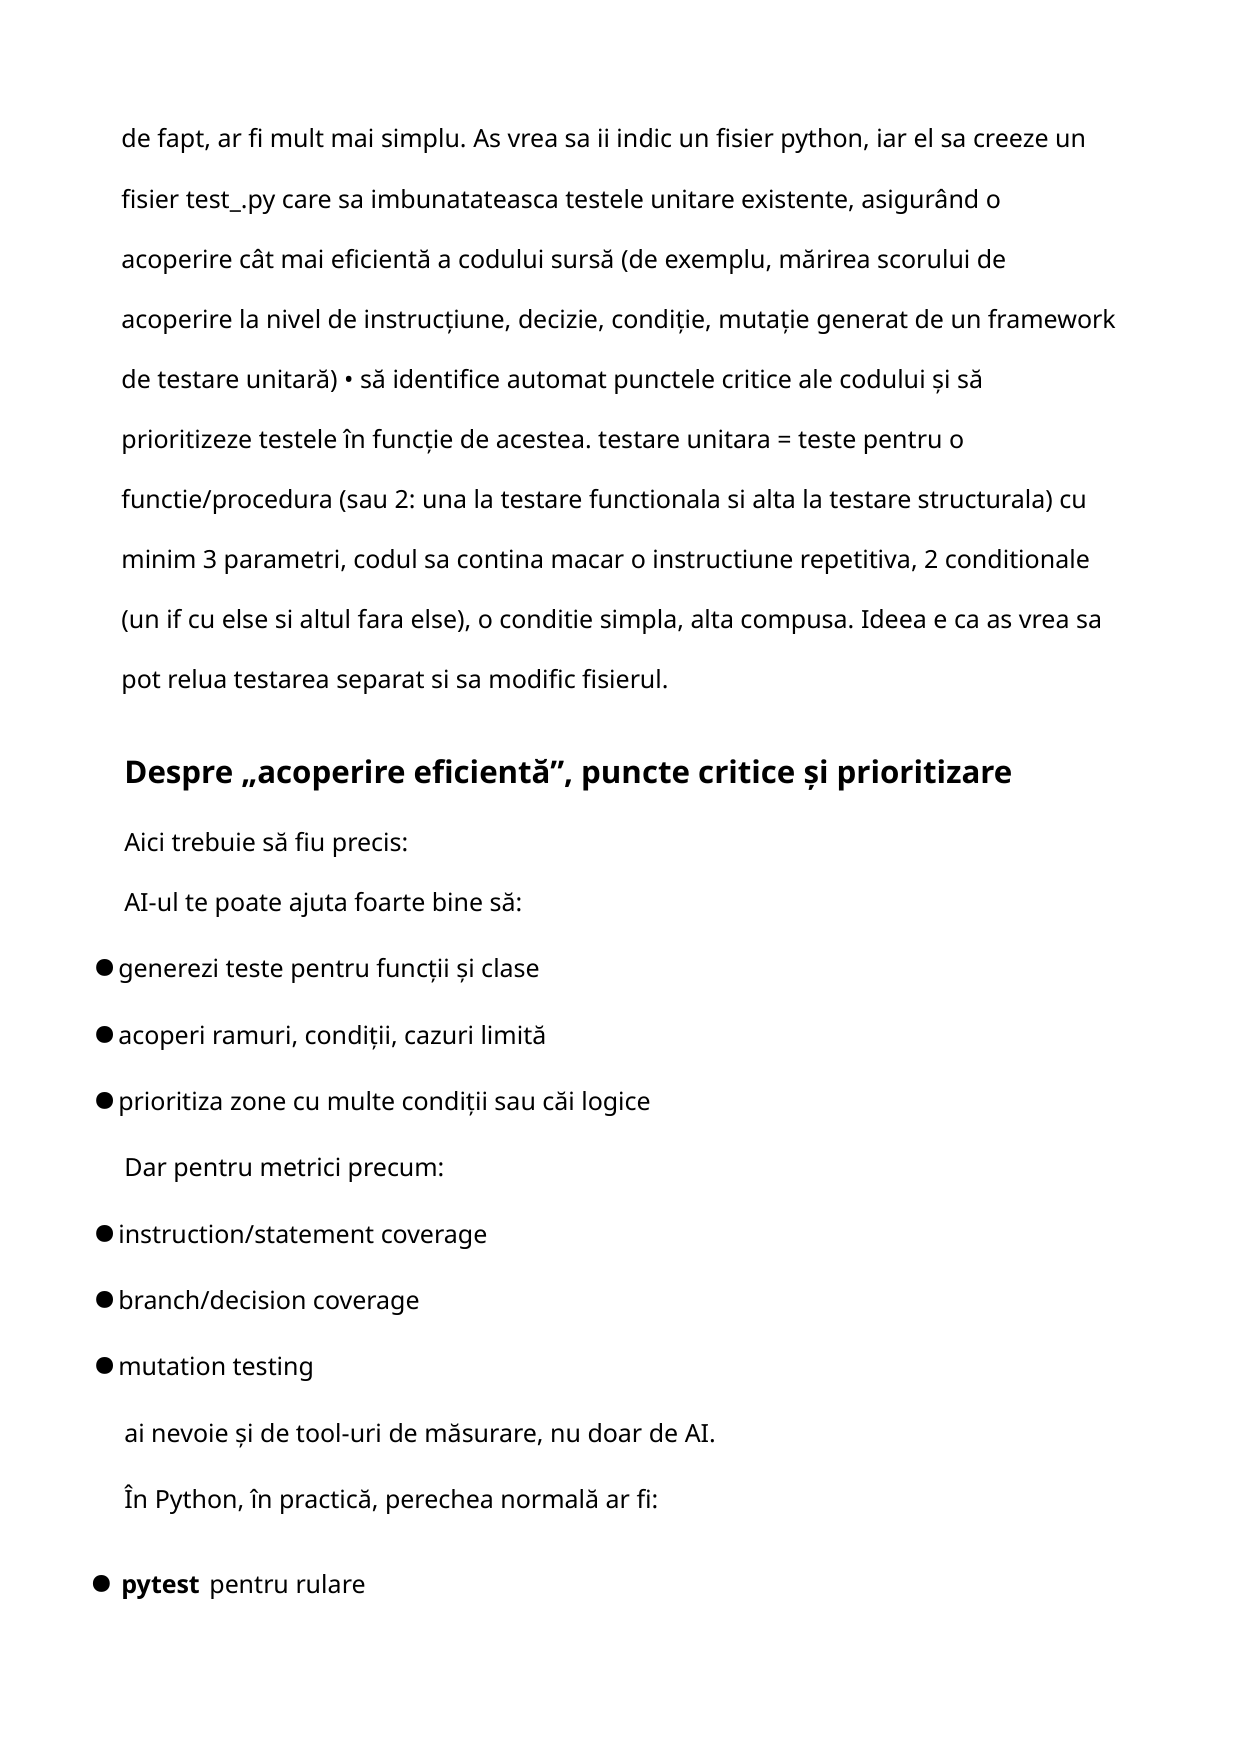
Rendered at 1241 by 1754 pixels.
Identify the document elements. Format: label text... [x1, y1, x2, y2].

text de fapt, ar fi mult mai simplu. As vrea sa ii indic un fisier python, iar el sa creeze un fisier test_.py care sa imbunatateasca testele unitare existente, asigurând o acoperire cât mai eficientă a codului sursă (de exemplu, mărirea scorului de acoperire la nivel de instrucțiune, decizie, condiție, mutație generat de un framework de testare unitară) • să identifice automat punctele critice ale codului și să prioritizeze testele în funcție de acestea. testare unitara = teste pentru o functie/procedura (sau 2: una la testare functionala si alta la testare structurala) cu minim 3 parametri, codul sa contina macar o instructiune repetitiva, 2 conditionale (un if cu else si altul fara else), o conditie simpla, alta compusa. Ideea e ca as vrea sa pot relua testarea separat si sa modific fisierul. [118, 118, 1122, 699]
text Dar pentru metrici precum: [119, 1144, 1122, 1187]
text Aici trebuie să fiu precis: AI-ul te poate ajuta foarte bine să: [119, 818, 1122, 922]
list mutation testing [119, 1343, 1122, 1386]
list acoperi ramuri, condiții, cazuri limită [119, 1011, 1122, 1054]
text ai nevoie și de tool-uri de măsurare, nu doar de AI. [119, 1409, 1122, 1452]
list generezi teste pentru funcții și clase [119, 945, 1122, 988]
list pytest pentru rulare [119, 1561, 1122, 1607]
list instruction/statement coverage [119, 1210, 1122, 1253]
list prioritiza zone cu multe condiții sau căi logice [119, 1078, 1122, 1121]
text În Python, în practică, perechea normală ar fi: [119, 1476, 1122, 1519]
list branch/decision coverage [119, 1277, 1122, 1320]
subtitle Despre „acoperire eficientă”, puncte critice și prioritizare [119, 745, 1122, 796]
